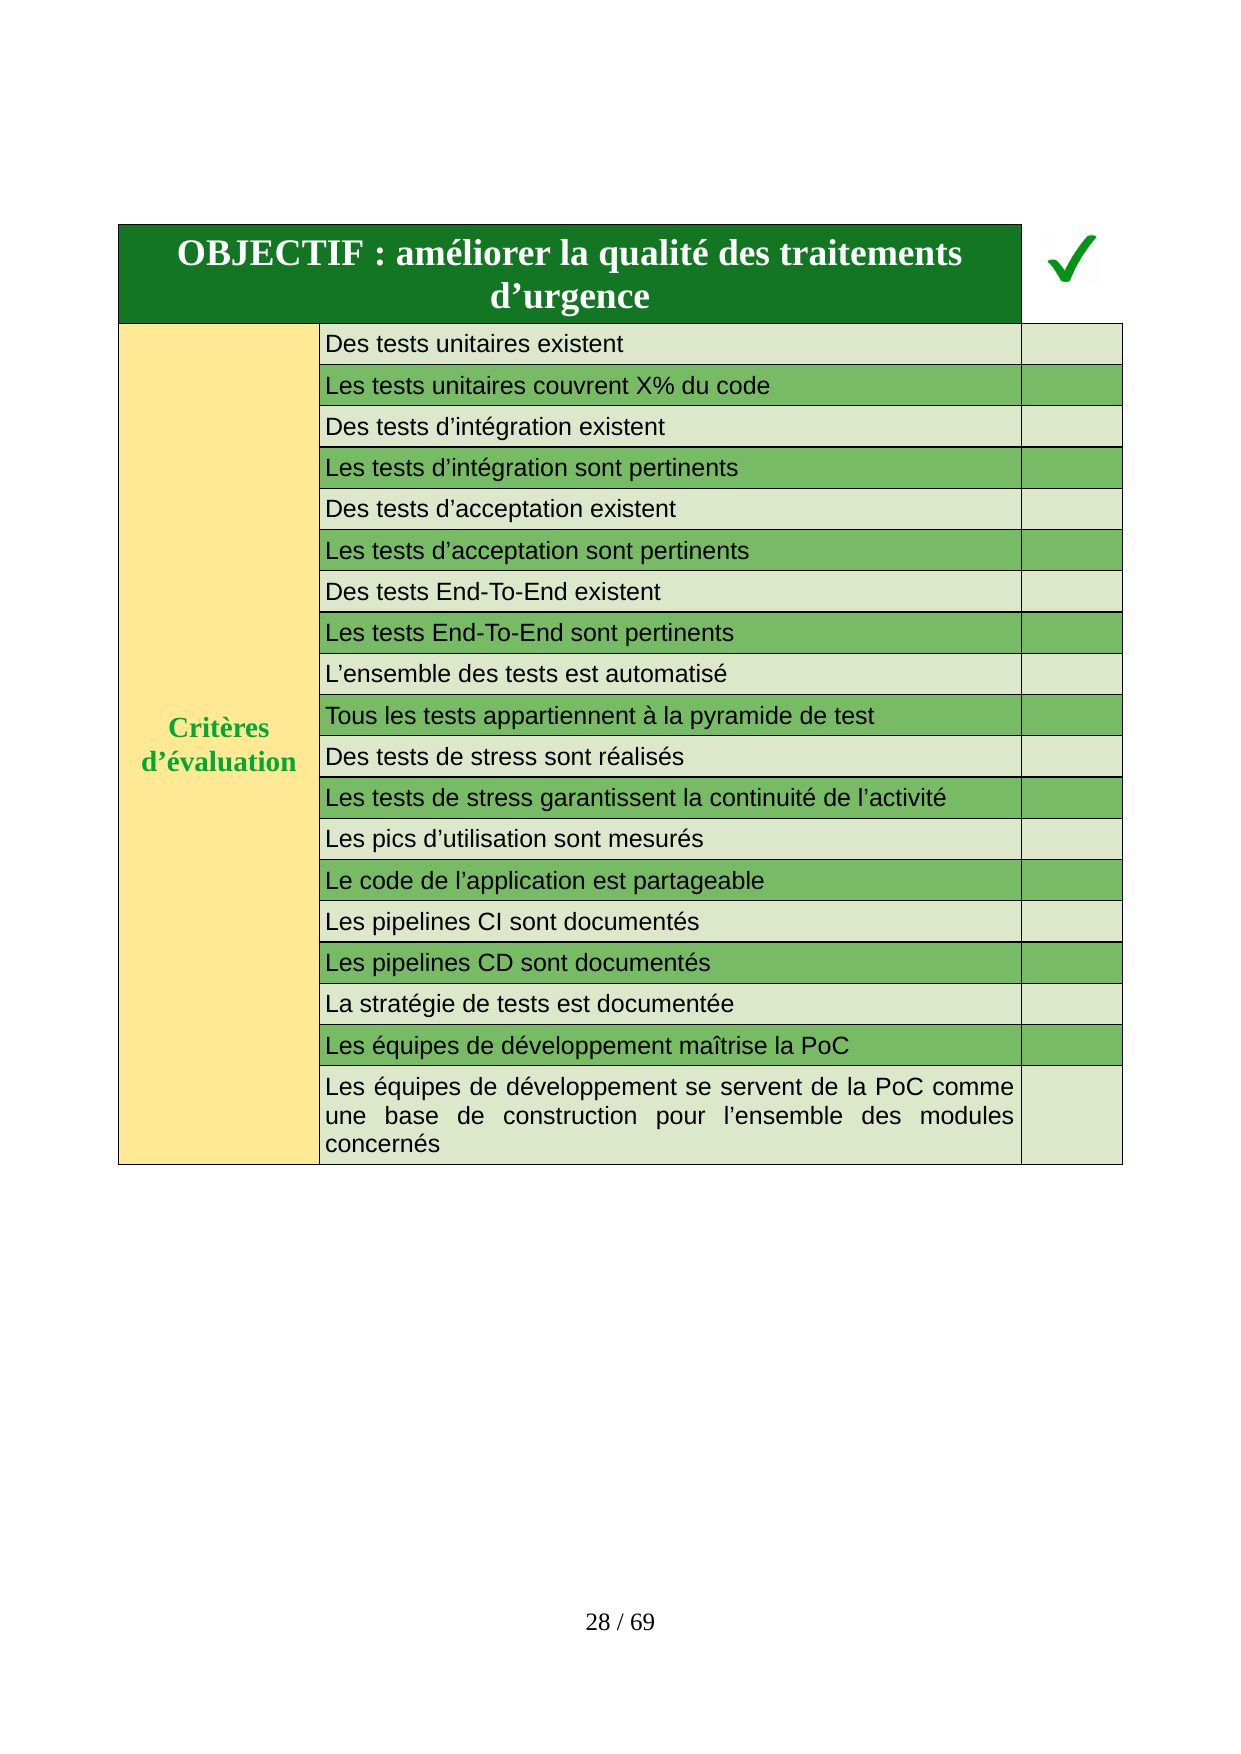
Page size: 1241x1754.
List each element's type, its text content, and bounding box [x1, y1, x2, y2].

table_cell Critères d’évaluation [119, 324, 319, 1164]
table_cell [1022, 406, 1122, 446]
table_cell [1022, 571, 1122, 611]
table_cell Tous les tests appartiennent à la pyramide de test [320, 695, 1021, 735]
table_cell La stratégie de tests est documentée [320, 984, 1021, 1024]
table_header OBJECTIF : améliorer la qualité des traitements d’urgence [119, 225, 1021, 323]
table_cell [1022, 1066, 1122, 1164]
table_cell Les tests de stress garantissent la continuité de l’activité [320, 778, 1021, 818]
table_cell [1022, 736, 1122, 776]
table_cell [1022, 943, 1122, 983]
table_cell [1022, 365, 1122, 405]
table_cell Des tests unitaires existent [320, 324, 1021, 364]
table_cell [1022, 448, 1122, 488]
table_cell [1022, 901, 1122, 941]
table_cell Les pics d’utilisation sont mesurés [320, 819, 1021, 859]
table_cell [1022, 778, 1122, 818]
table_cell [1022, 530, 1122, 570]
table_cell Les pipelines CD sont documentés [320, 943, 1021, 983]
table_cell Des tests de stress sont réalisés [320, 736, 1021, 776]
table_cell [1022, 860, 1122, 900]
table_cell [1022, 984, 1122, 1024]
table_cell [1022, 1025, 1122, 1065]
table_cell [1022, 324, 1122, 364]
table_cell Les tests unitaires couvrent X% du code [320, 365, 1021, 405]
table_cell Les tests d’acceptation sont pertinents [320, 530, 1021, 570]
table_cell Des tests d’intégration existent [320, 406, 1021, 446]
table_cell Les équipes de développement maîtrise la PoC [320, 1025, 1021, 1065]
table_cell [1022, 489, 1122, 529]
table_cell Les équipes de développement se servent de la PoC comme une base de construction pour l’ensemble des modules concernés [320, 1066, 1021, 1164]
table_cell [1022, 695, 1122, 735]
table_cell L’ensemble des tests est automatisé [320, 654, 1021, 694]
table_header [1022, 224, 1122, 323]
table_cell Des tests End-To-End existent [320, 571, 1021, 611]
table_cell Les pipelines CI sont documentés [320, 901, 1021, 941]
table_cell [1022, 654, 1122, 694]
table_cell Le code de l’application est partageable [320, 860, 1021, 900]
table_cell Les tests d’intégration sont pertinents [320, 448, 1021, 488]
table_cell [1022, 613, 1122, 653]
table_cell Les tests End-To-End sont pertinents [320, 613, 1021, 653]
picture [1043, 230, 1100, 284]
table_cell Des tests d’acceptation existent [320, 489, 1021, 529]
table_cell [1022, 819, 1122, 859]
